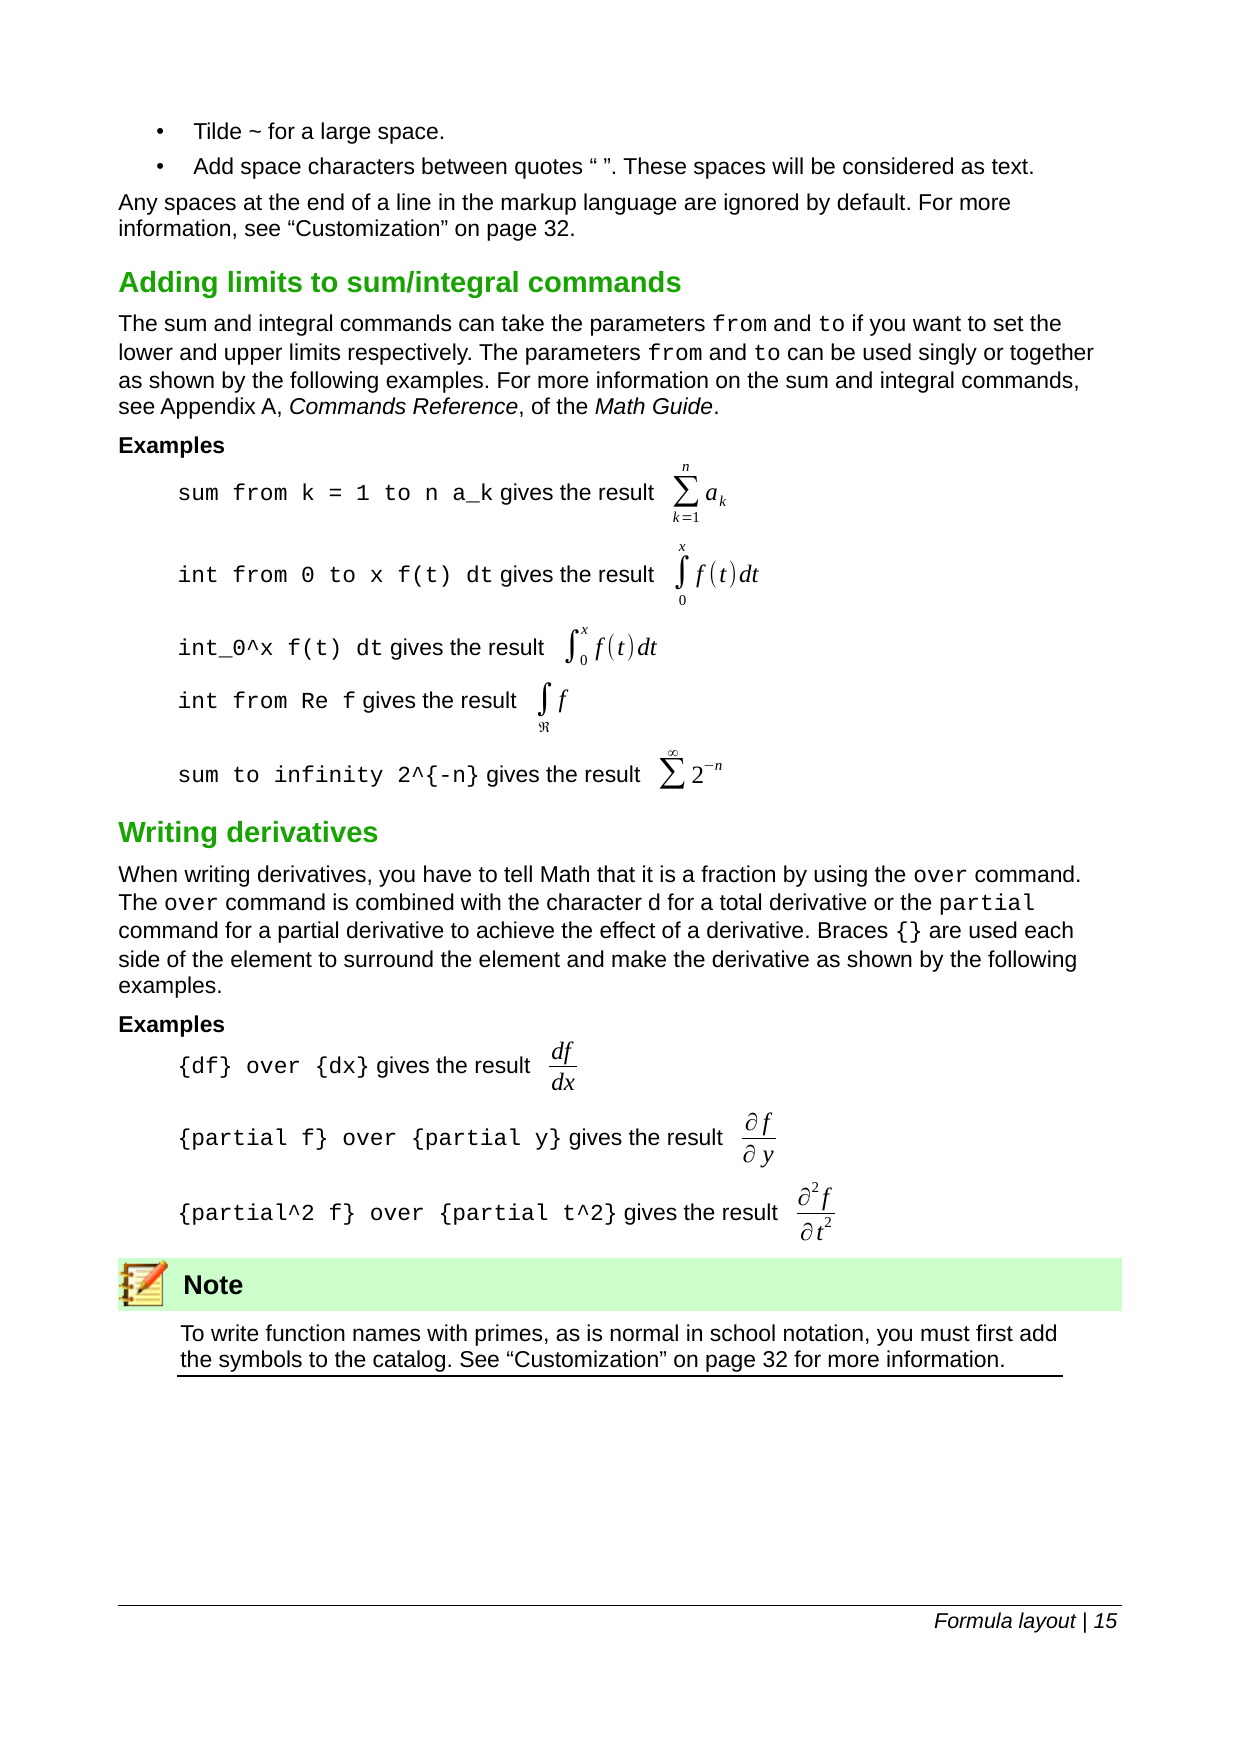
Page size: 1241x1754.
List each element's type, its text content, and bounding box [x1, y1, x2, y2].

text To write function names with primes, as is normal in school notation, you must first add the symbols to the catalog. See “Customization” on page 32 for more information. [177, 1317, 1063, 1375]
text int from Re f gives the result [177, 681, 1122, 737]
text Any spaces at the end of a line in the markup language are ignored by default. For more information, see “Customization” on page 32. [118, 188, 1122, 241]
text int from 0 to x f(t) dt gives the result [177, 538, 1122, 609]
subtitle Note [118, 1258, 1122, 1311]
text {partial^2 f} over {partial t^2} gives the result [177, 1180, 1122, 1246]
text sum from k = 1 to n a_k gives the result [177, 458, 1122, 526]
text {partial f} over {partial y} gives the result [177, 1108, 1122, 1167]
subtitle Writing derivatives [118, 815, 1122, 849]
text sum to infinity 2^{-n} gives the result [177, 750, 1122, 792]
text {df} over {dx} gives the result [177, 1037, 1122, 1096]
picture [119, 1259, 170, 1310]
list Add space characters between quotes “ ”. These spaces will be considered as text. [156, 153, 1122, 180]
text int_0^x f(t) dt gives the result [177, 621, 1122, 669]
list Tilde ~ for a large space. [156, 118, 1122, 144]
subtitle Adding limits to sum/integral commands [118, 265, 1122, 298]
text Examples [118, 1011, 1122, 1037]
text Examples [118, 432, 1122, 458]
text When writing derivatives, you have to tell Math that it is a fraction by using the over command. The over command is combined with the character d for a total derivative or the partial command for a partial derivative to achieve the effect of a derivative. Braces {} are used each side of the element to surround the element and make the derivative as shown by the following examples. [118, 861, 1122, 998]
text The sum and integral commands can take the parameters from and to if you want to set the lower and upper limits respectively. The parameters from and to can be used singly or together as shown by the following examples. For more information on the sum and integral commands, see Appendix A, Commands Reference, of the Math Guide. [118, 310, 1122, 419]
